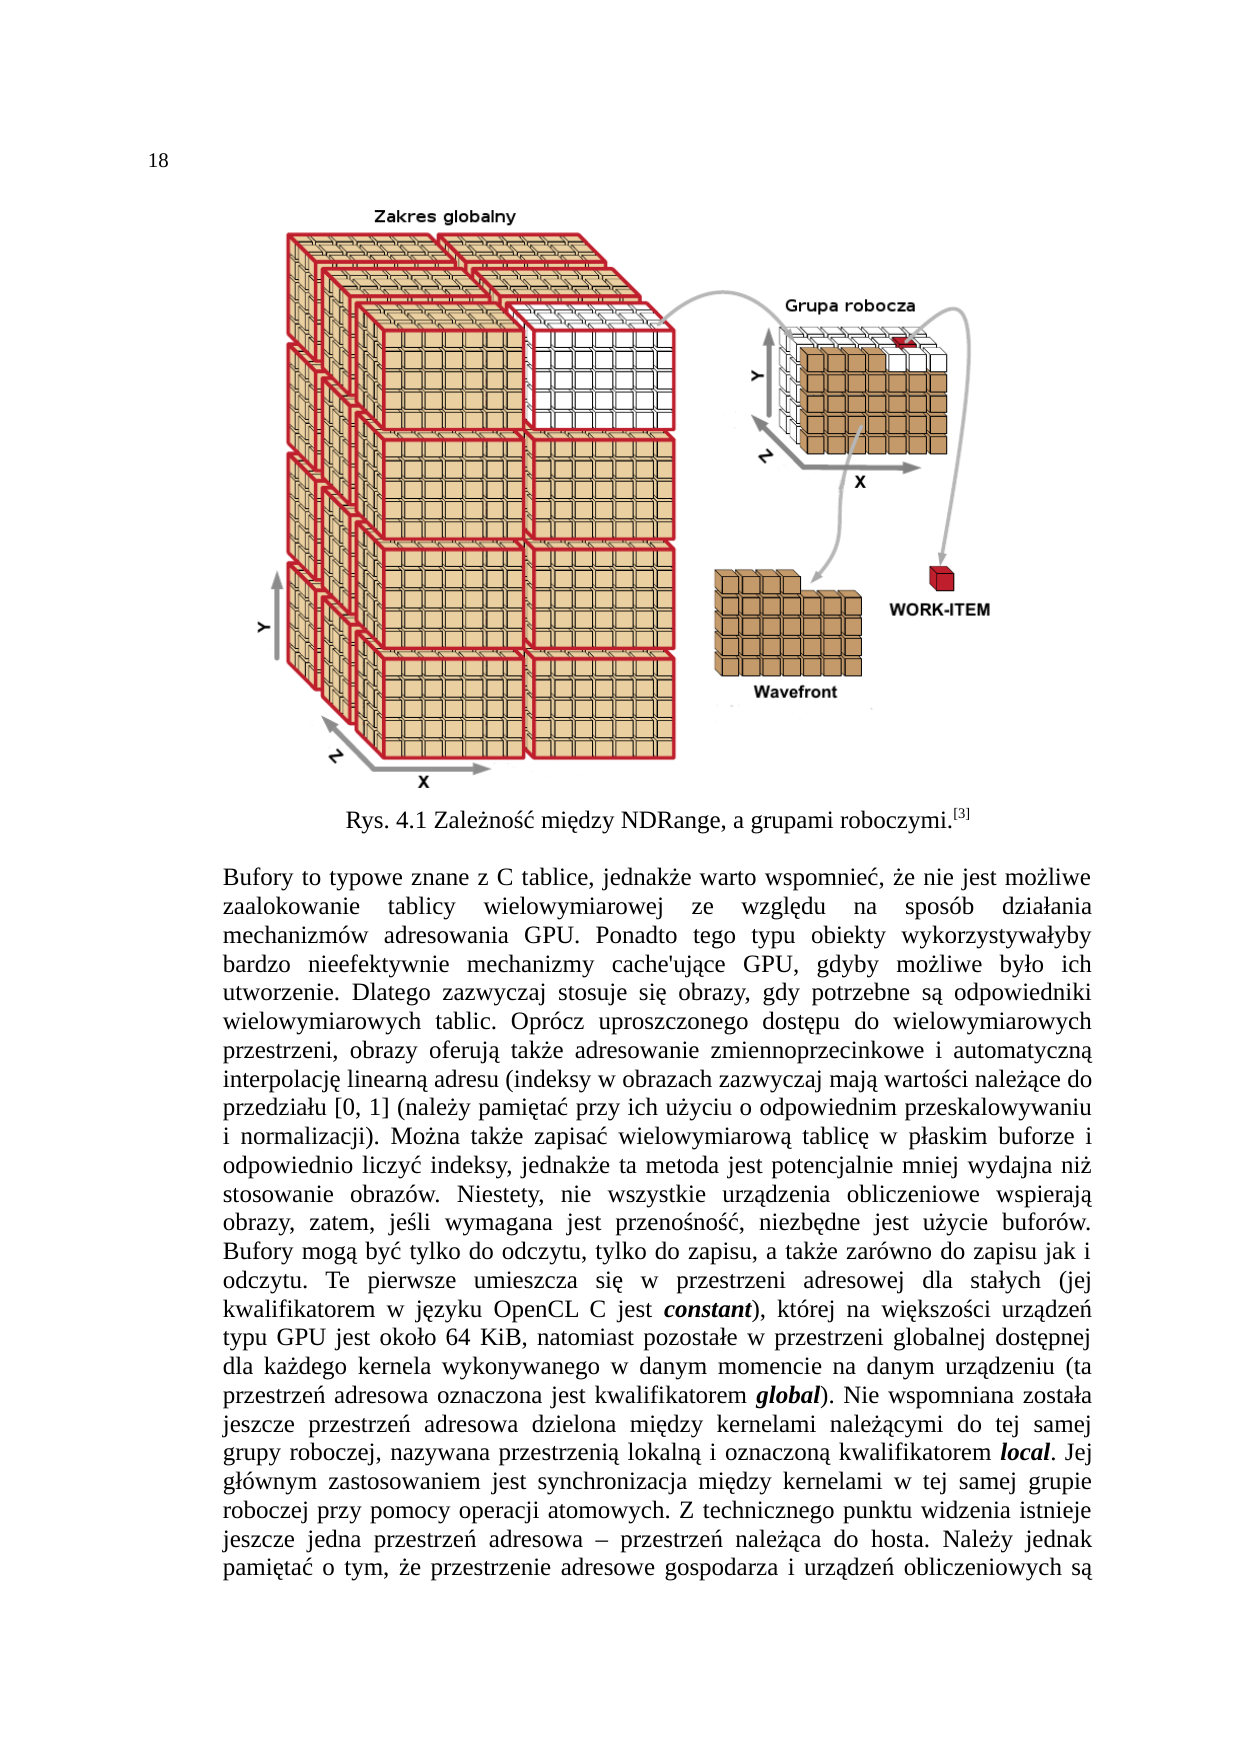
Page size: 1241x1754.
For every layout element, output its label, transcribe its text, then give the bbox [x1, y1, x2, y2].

list Bufory to typowe znane z C tablice, jednakże warto wspomnieć, że nie jest możliwe zaalokowanie tablicy wielowymiarowej ze względu na sposób działania mechanizmów adresowania GPU. Ponadto tego typu obiekty wykorzystywałyby bardzo nieefektywnie mechanizmy cache'ujące GPU, gdyby możliwe było ich utworzenie. Dlatego zazwyczaj stosuje się obrazy, gdy potrzebne są odpowiedniki wielowymiarowych tablic. Oprócz uproszczonego dostępu do wielowymiarowych przestrzeni, obrazy oferują także adresowanie zmiennoprzecinkowe i automatyczną interpolację linearną adresu (indeksy w obrazach zazwyczaj mają wartości należące do przedziału [0, 1] (należy pamiętać przy ich użyciu o odpowiednim przeskalowywaniu i normalizacji). Można także zapisać wielowymiarową tablicę w płaskim buforze i odpowiednio liczyć indeksy, jednakże ta metoda jest potencjalnie mniej wydajna niż stosowanie obrazów. Niestety, nie wszystkie urządzenia obliczeniowe wspierają obrazy, zatem, jeśli wymagana jest przenośność, niezbędne jest użycie buforów. Bufory mogą być tylko do odczytu, tylko do zapisu, a także zarówno do zapisu jak i odczytu. Te pierwsze umieszcza się w przestrzeni adresowej dla stałych (jej kwalifikatorem w języku OpenCL C jest constant), której na większości urządzeń typu GPU jest około 64 KiB, natomiast pozostałe w przestrzeni globalnej dostępnej dla każdego kernela wykonywanego w danym momencie na danym urządzeniu (ta przestrzeń adresowa oznaczona jest kwalifikatorem global). Nie wspomniana została jeszcze przestrzeń adresowa dzielona między kernelami należącymi do tej samej grupy roboczej, nazywana przestrzenią lokalną i oznaczoną kwalifikatorem local. Jej głównym zastosowaniem jest synchronizacja między kernelami w tej samej grupie roboczej przy pomocy operacji atomowych. Z technicznego punktu widzenia istnieje jeszcze jedna przestrzeń adresowa – przestrzeń należąca do hosta. Należy jednak pamiętać o tym, że przestrzenie adresowe gospodarza i urządzeń obliczeniowych są [185, 862, 1093, 1581]
list Rys. 4.1 Zależność między NDRange, a grupami roboczymi.[3] [185, 805, 1093, 834]
picture [247, 203, 1001, 794]
